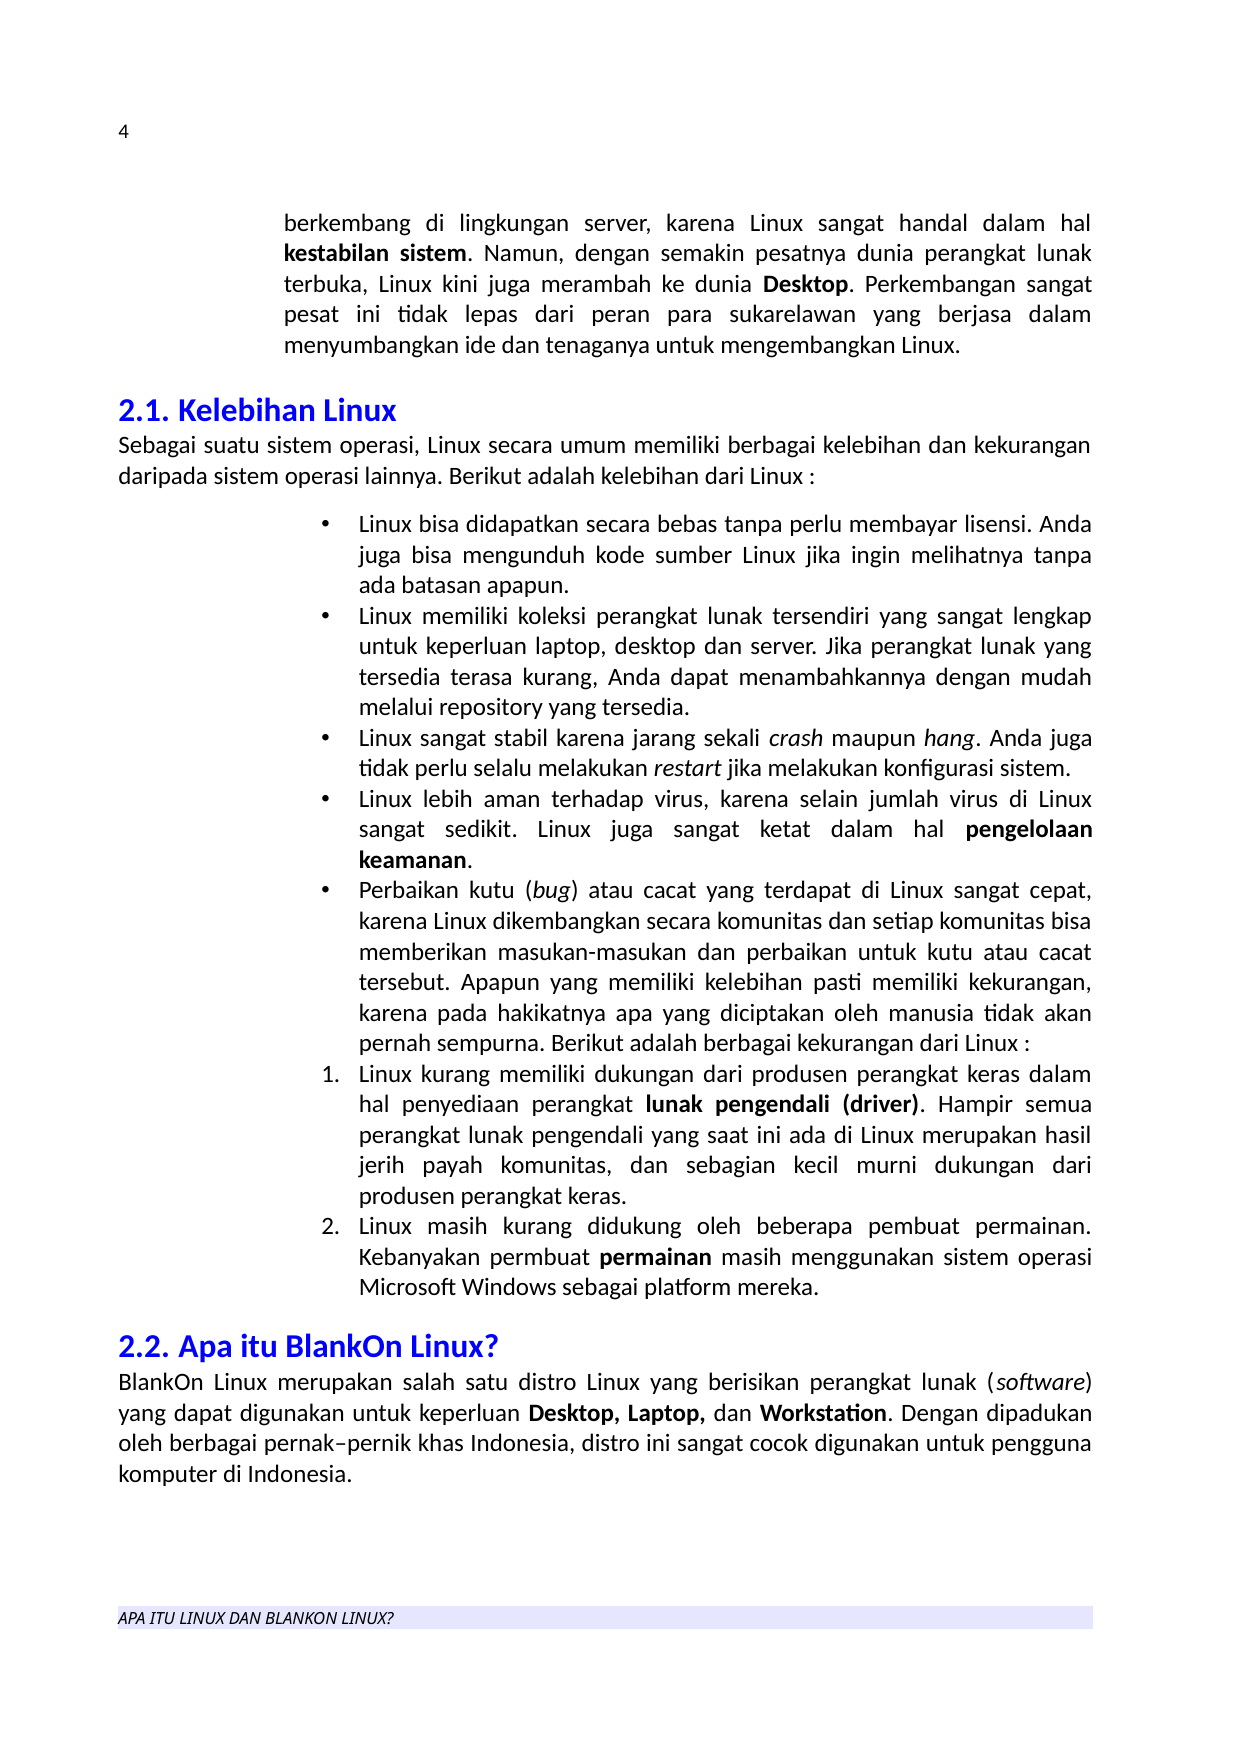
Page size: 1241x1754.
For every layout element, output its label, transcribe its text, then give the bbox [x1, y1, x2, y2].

text Sebagai suatu sistem operasi, Linux secara umum memiliki berbagai kelebihan dan kekurangan daripada sistem operasi lainnya. Berikut adalah kelebihan dari Linux : [118, 429, 1093, 491]
list Linux masih kurang didukung oleh beberapa pembuat permainan. Kebanyakan permbuat permainan masih menggunakan sistem operasi Microsoft Windows sebagai platform mereka. [321, 1210, 1093, 1302]
subtitle Kelebihan Linux [118, 389, 1093, 429]
list Linux bisa didapatkan secara bebas tanpa perlu membayar lisensi. Anda juga bisa mengunduh kode sumber Linux jika ingin melihatnya tanpa ada batasan apapun. [321, 508, 1093, 600]
text berkembang di lingkungan server, karena Linux sangat handal dalam hal kestabilan sistem. Namun, dengan semakin pesatnya dunia perangkat lunak terbuka, Linux kini juga merambah ke dunia Desktop. Perkembangan sangat pesat ini tidak lepas dari peran para sukarelawan yang berjasa dalam menyumbangkan ide dan tenaganya untuk mengembangkan Linux. [283, 207, 1093, 359]
subtitle Apa itu BlankOn Linux? [118, 1326, 1093, 1366]
text BlankOn Linux merupakan salah satu distro Linux yang berisikan perangkat lunak (software) yang dapat digunakan untuk keperluan Desktop, Laptop, dan Workstation. Dengan dipadukan oleh berbagai pernak–pernik khas Indonesia, distro ini sangat cocok digunakan untuk pengguna komputer di Indonesia. [118, 1366, 1093, 1488]
list Linux lebih aman terhadap virus, karena selain jumlah virus di Linux sangat sedikit. Linux juga sangat ketat dalam hal pengelolaan keamanan. [321, 783, 1093, 874]
list Linux memiliki koleksi perangkat lunak tersendiri yang sangat lengkap untuk keperluan laptop, desktop dan server. Jika perangkat lunak yang tersedia terasa kurang, Anda dapat menambahkannya dengan mudah melalui repository yang tersedia. [321, 600, 1093, 722]
list Linux kurang memiliki dukungan dari produsen perangkat keras dalam hal penyediaan perangkat lunak pengendali (driver). Hampir semua perangkat lunak pengendali yang saat ini ada di Linux merupakan hasil jerih payah komunitas, dan sebagian kecil murni dukungan dari produsen perangkat keras. [321, 1058, 1093, 1210]
list Linux sangat stabil karena jarang sekali crash maupun hang. Anda juga tidak perlu selalu melakukan restart jika melakukan konfigurasi sistem. [321, 722, 1093, 783]
list Perbaikan kutu (bug) atau cacat yang terdapat di Linux sangat cepat, karena Linux dikembangkan secara komunitas dan setiap komunitas bisa memberikan masukan-masukan dan perbaikan untuk kutu atau cacat tersebut. Apapun yang memiliki kelebihan pasti memiliki kekurangan, karena pada hakikatnya apa yang diciptakan oleh manusia tidak akan pernah sempurna. Berikut adalah berbagai kekurangan dari Linux : [321, 874, 1093, 1058]
